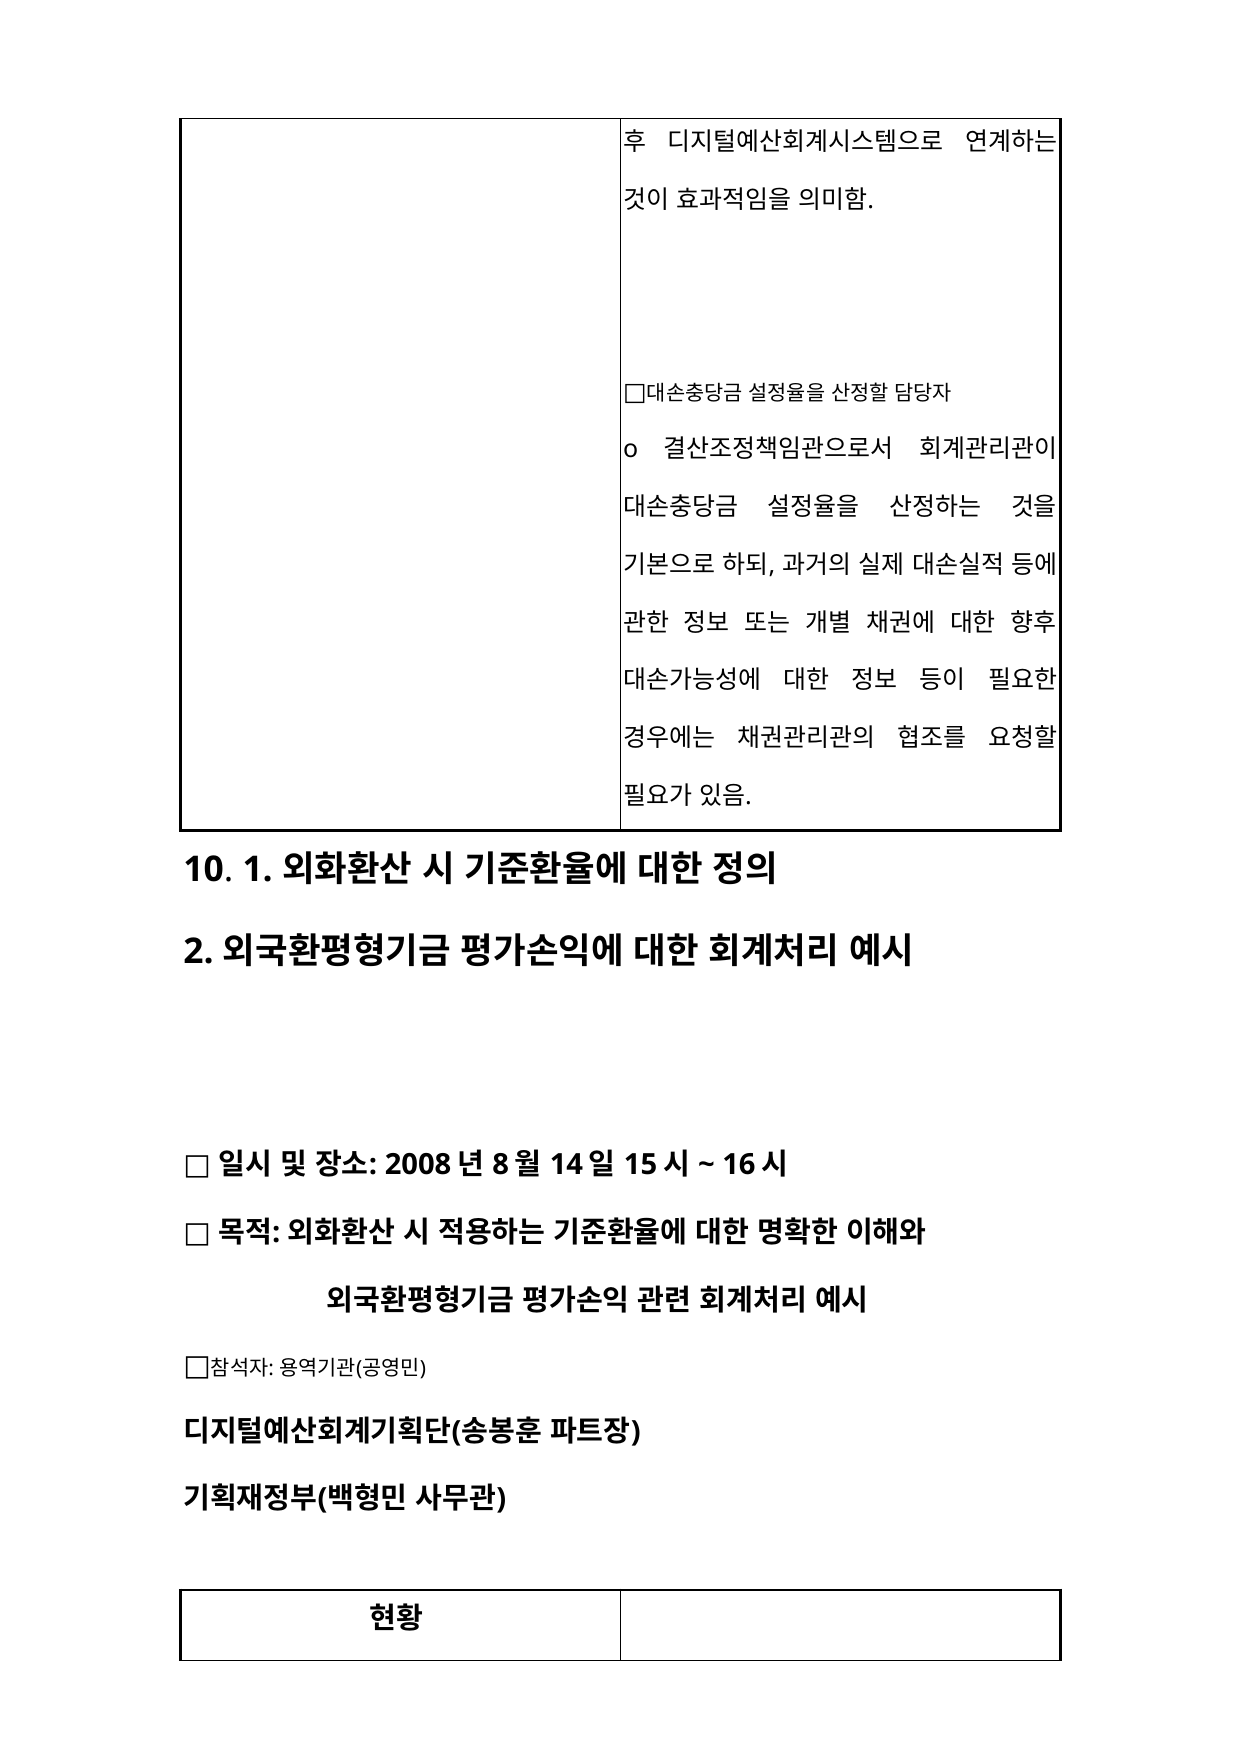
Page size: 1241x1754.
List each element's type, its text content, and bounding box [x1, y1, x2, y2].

table_cell [182, 119, 620, 829]
table_header 10. 1. 외화환산 시 기준환율에 대한 정의 2. 외국환평형기금 평가손익에 대한 회계처리 예시 □ 일시 및 장소: 2008년 8월 14일 15시 ~ 16시 □ 목적: 외화환산 시 적용하는 기준환율에 대한 명확한 이해와 외국환평형기금 평가손익 관련 회계처리 예시 □참석자: 용역기관(공영민) 디지털예산회계기획단(송봉훈 파트장) 기획재정부(백형민 사무관) [180, 838, 1060, 1588]
table_cell [621, 1591, 1059, 1660]
table_cell 현황 [182, 1591, 620, 1660]
table_cell 후 디지털예산회계시스템으로 연계하는 것이 효과적임을 의미함. □대손충당금 설정율을 산정할 담당자 o 결산조정책임관으로서 회계관리관이 대손충당금 설정율을 산정하는 것을 기본으로 하되, 과거의 실제 대손실적 등에 관한 정보 또는 개별 채권에 대한 향후 대손가능성에 대한 정보 등이 필요한 경우에는 채권관리관의 협조를 요청할 필요가 있음. [621, 119, 1059, 829]
